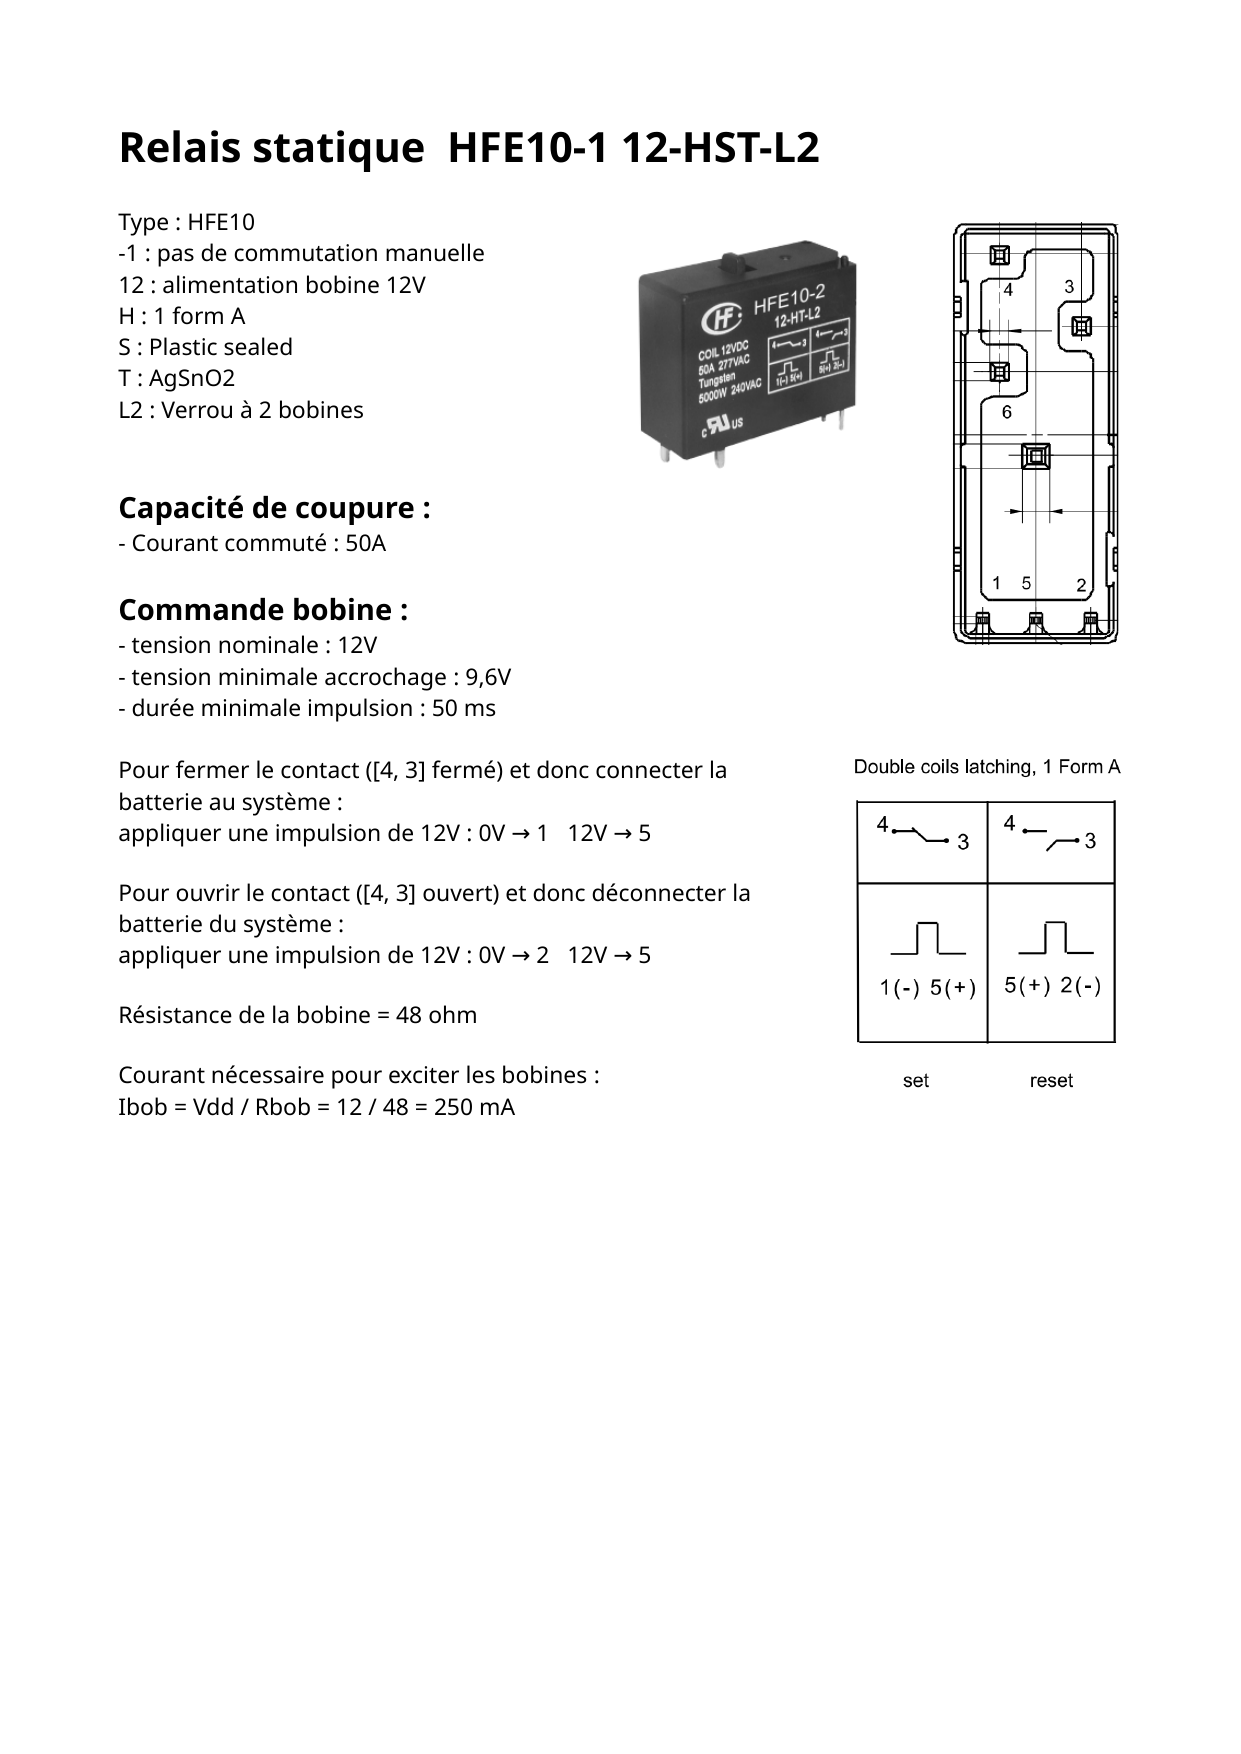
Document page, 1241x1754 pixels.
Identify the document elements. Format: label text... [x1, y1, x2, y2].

text Ibob = Vdd / Rbob = 12 / 48 = 250 mA [118, 1091, 809, 1151]
text Résistance de la bobine = 48 ohm [118, 999, 809, 1031]
text appliquer une impulsion de 12V : 0V → 2 12V → 5 [118, 939, 809, 971]
picture [594, 212, 875, 481]
text Capacité de coupure : [118, 487, 952, 527]
text - tension nominale : 12V [118, 629, 1122, 661]
text - tension minimale accrochage : 9,6V [118, 661, 1122, 692]
text Type : HFE10 -1 : pas de commutation manuelle 12 : alimentation bobine 12V H : 1 form A S : Plastic sealed T : AgSnO2 L2 : Verrou à 2 bobines [118, 206, 1122, 425]
text - durée minimale impulsion : 50 ms [118, 692, 1122, 723]
text appliquer une impulsion de 12V : 0V → 1 12V → 5 [118, 817, 809, 848]
picture [952, 222, 1119, 645]
picture [850, 743, 1126, 1104]
text Courant nécessaire pour exciter les bobines : [118, 1059, 809, 1091]
text Commande bobine : [118, 589, 952, 629]
text Pour fermer le contact ([4, 3] fermé) et donc connecter la batterie au système : [118, 754, 809, 817]
text Relais statique HFE10-1 12-HST-L2 [118, 118, 1122, 175]
text - Courant commuté : 50A [118, 527, 952, 558]
text Pour ouvrir le contact ([4, 3] ouvert) et donc déconnecter la batterie du système : [118, 877, 809, 939]
